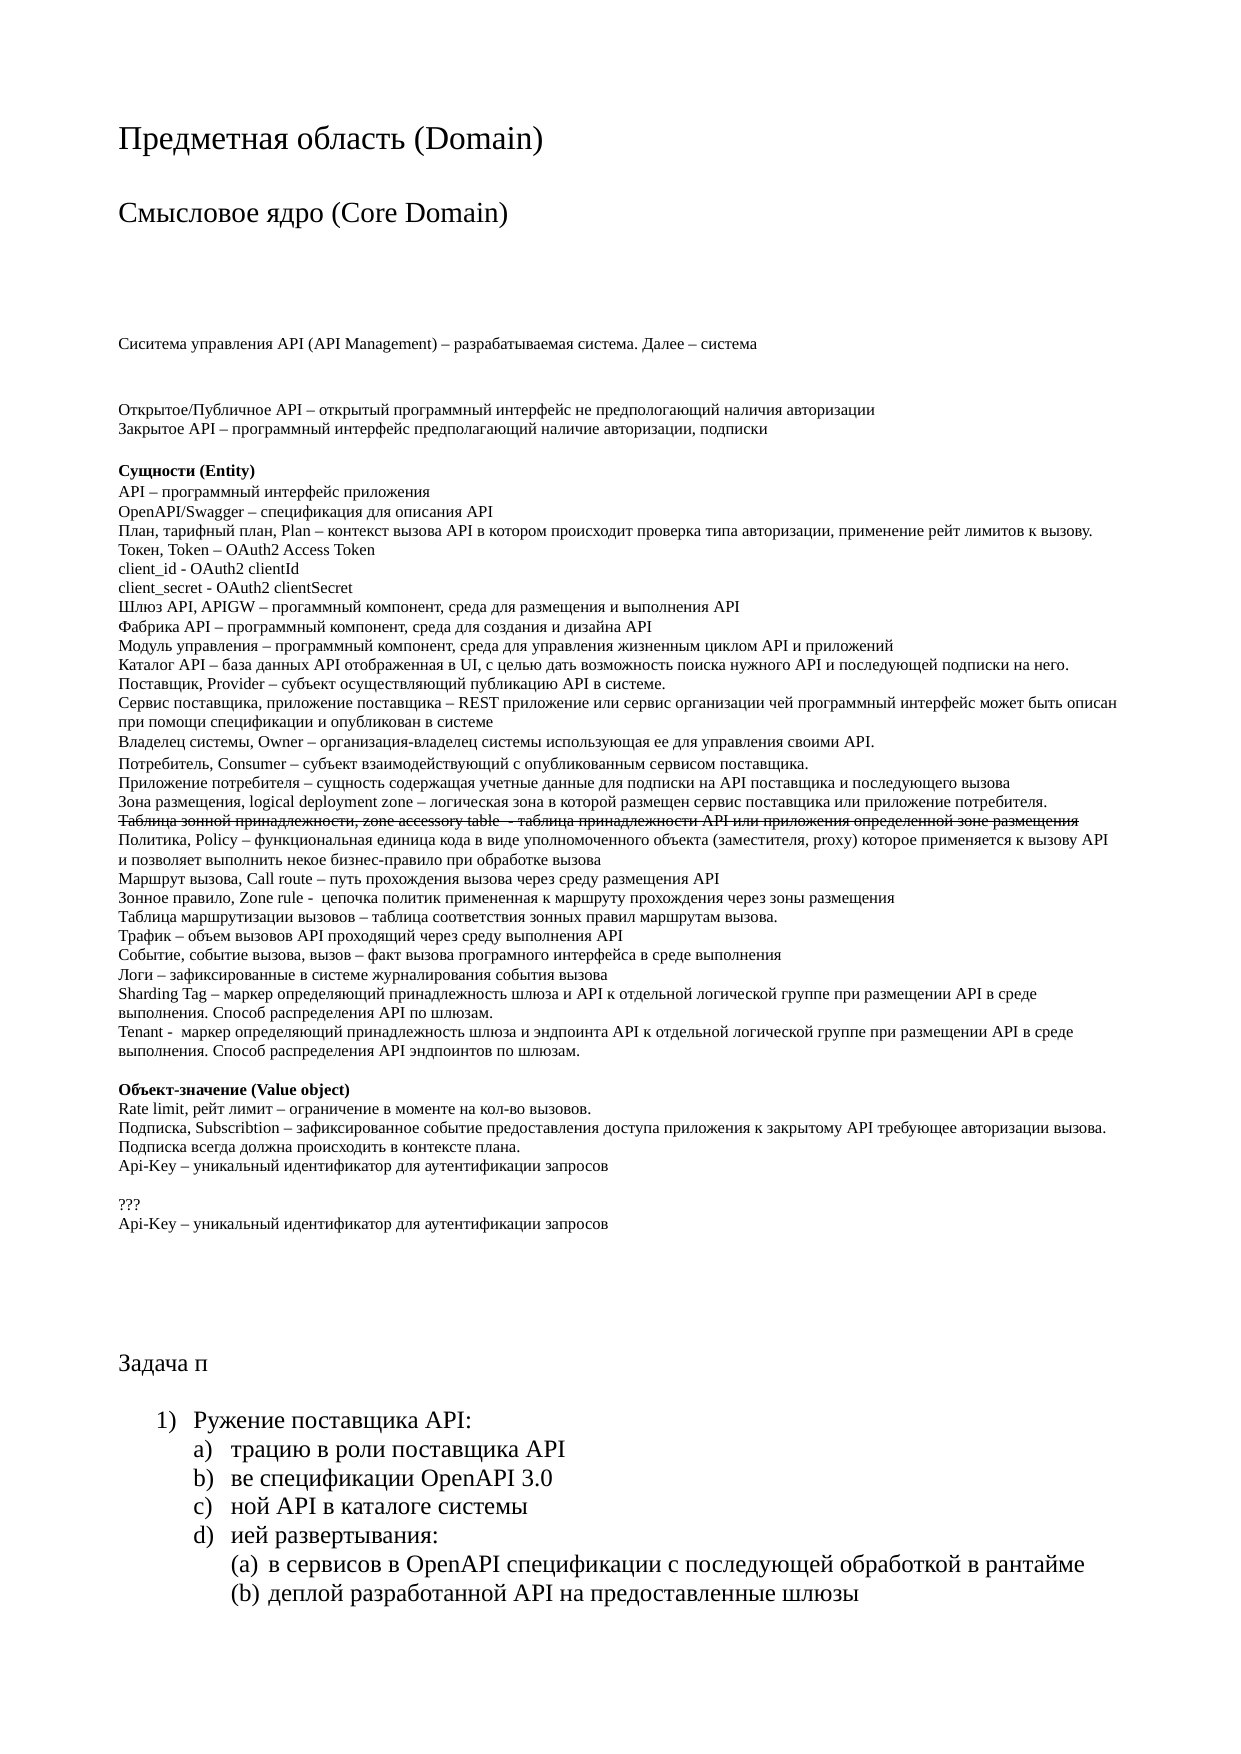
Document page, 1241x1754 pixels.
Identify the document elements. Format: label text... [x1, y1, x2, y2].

list ве спецификации OpenAPI 3.0 [193, 1463, 1122, 1491]
text Таблица зонной принадлежности, zone accessory table - таблица принадлежности API или приложения определенной зоне размещения [118, 811, 1122, 830]
text Таблица маршрутизации вызовов – таблица соответствия зонных правил маршрутам вызова. [118, 907, 1122, 926]
text Модуль управления – программный компонент, среда для управления жизненным циклом API и приложений [118, 636, 1122, 655]
text Api-Key – уникальный идентификатор для аутентификации запросов [118, 1213, 1122, 1233]
text Задача п [118, 1348, 1122, 1376]
text Смысловое ядро (Core Domain) [118, 195, 1122, 228]
text Логи – зафиксированные в системе журналирования события вызова [118, 964, 1122, 983]
list Ружение поставщика API: [156, 1405, 1122, 1434]
text Приложение потребителя – сущность содержащая учетные данные для подписки на API поставщика и последующего вызова [118, 773, 1122, 792]
text Потребитель, Consumer – субъект взаимодействующий с опубликованным сервисом поставщика. [118, 753, 1122, 773]
text API – программный интерфейс приложения [118, 482, 1122, 501]
list ной API в каталоге системы [193, 1491, 1122, 1520]
text Объект-значение (Value object) [118, 1079, 1122, 1098]
text Открытое/Публичное API – открытый программный интерфейс не предпологающий наличия авторизации [118, 400, 1122, 419]
text Предметная область (Domain) [118, 118, 1122, 156]
text Сервис поставщика, приложение поставщика – REST приложение или сервис организации чей программный интерфейс может быть описан при помощи спецификации и опубликован в системе [118, 693, 1122, 731]
text Токен, Token – OAuth2 Access Token [118, 540, 1122, 559]
text Rate limit, рейт лимит – ограничение в моменте на кол-во вызовов. [118, 1098, 1122, 1118]
text client_secret - OAuth2 clientSecret [118, 578, 1122, 597]
list в сервисов в OpenAPI спецификации с последующей обработкой в рантайме [231, 1549, 1122, 1578]
text Закрытое API – программный интерфейс предполагающий наличие авторизации, подписки [118, 419, 1122, 438]
text OpenAPI/Swagger – спецификация для описания API [118, 501, 1122, 521]
text Трафик – объем вызовов API проходящий через среду выполнения API [118, 926, 1122, 945]
text Фабрика API – программный компонент, среда для создания и дизайна API [118, 616, 1122, 636]
text Tenant - маркер определяющий принадлежность шлюза и эндпоинта API к отдельной логической группе при размещении API в среде выполнения. Способ распределения API эндпоинтов по шлюзам. [118, 1022, 1122, 1060]
text Шлюз API, APIGW – прогаммный компонент, среда для размещения и выполнения API [118, 597, 1122, 616]
list ией развертывания: [193, 1520, 1122, 1549]
list деплой разработанной API на предоставленные шлюзы [231, 1578, 1122, 1606]
text client_id - OAuth2 clientId [118, 559, 1122, 578]
text Маршрут вызова, Call route – путь прохождения вызова через среду размещения API [118, 868, 1122, 888]
text Владелец системы, Owner – организация-владелец системы использующая ее для управления своими API. [118, 731, 1122, 751]
text Каталог API – база данных API отображенная в UI, с целью дать возможность поиска нужного API и последующей подписки на него. [118, 655, 1122, 674]
text Сущности (Entity) [118, 460, 1122, 479]
text Зонное правило, Zone rule - цепочка политик примененная к маршруту прохождения через зоны размещения [118, 888, 1122, 907]
text Поставщик, Provider – субъект осуществляющий публикацию API в системе. [118, 674, 1122, 693]
text Cобытие, событие вызова, вызов – факт вызова програмного интерфейса в среде выполнения [118, 945, 1122, 964]
text Api-Key – уникальный идентификатор для аутентификации запросов [118, 1156, 1122, 1175]
text Сиситема управления API (API Management) – разрабатываемая система. Далее – система [118, 334, 1122, 353]
text Подписка, Subscribtion – зафиксированное событие предоставления доступа приложения к закрытому API требующее авторизации вызова. Подписка всегда должна происходить в контексте плана. [118, 1118, 1122, 1156]
text Sharding Tag – маркер определяющий принадлежность шлюза и API к отдельной логической группе при размещении API в среде выполнения. Способ распределения API по шлюзам. [118, 983, 1122, 1022]
text ??? [118, 1194, 1122, 1213]
text План, тарифный план, Plan – контекст вызова API в котором происходит проверка типа авторизации, применение рейт лимитов к вызову. [118, 521, 1122, 540]
list трацию в роли поставщика API [193, 1434, 1122, 1463]
text Политика, Policy – функциональная единица кода в виде уполномоченного объекта (заместителя, proxy) которое применяется к вызову API и позволяет выполнить некое бизнес-правило при обработке вызова [118, 830, 1122, 868]
text Зона размещения, logical deployment zone – логическая зона в которой размещен сервис поставщика или приложение потребителя. [118, 792, 1122, 811]
